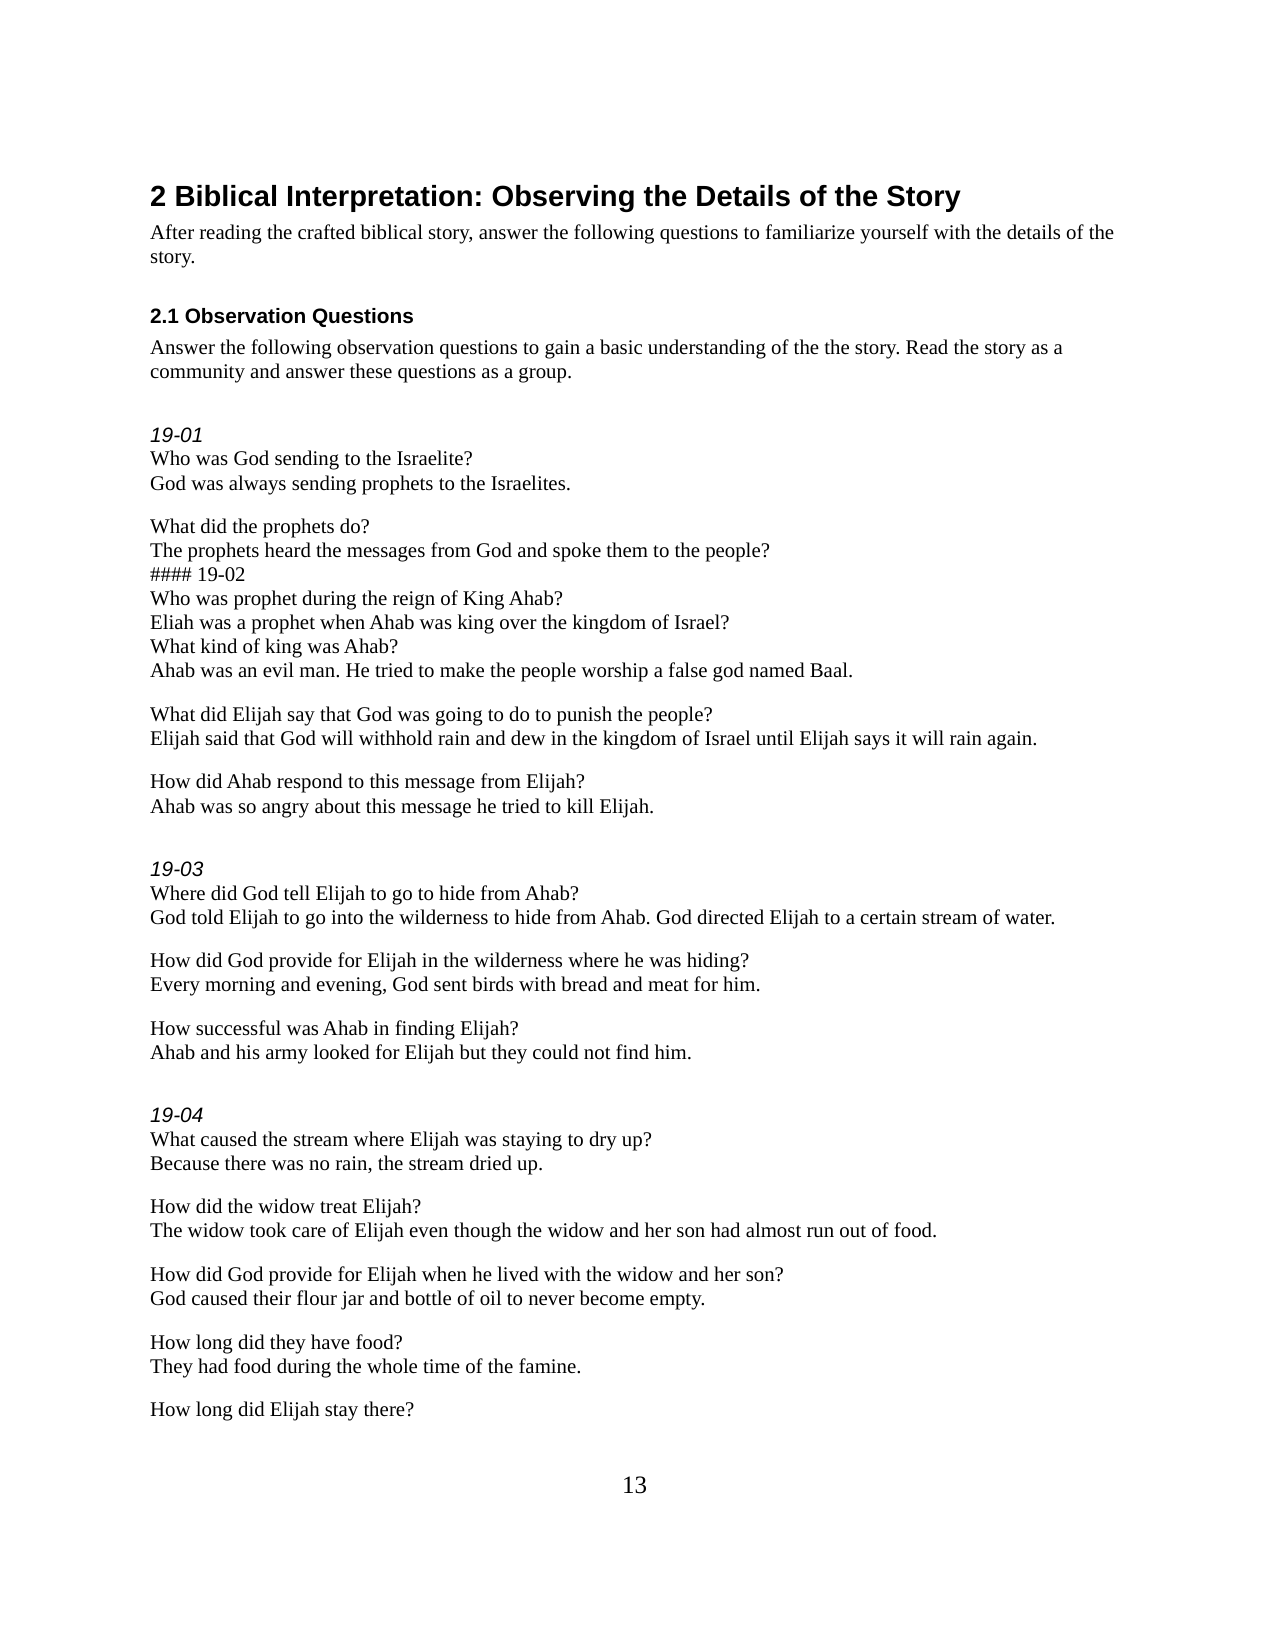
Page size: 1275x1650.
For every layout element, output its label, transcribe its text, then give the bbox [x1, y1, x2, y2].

text Where did God tell Elijah to go to hide from Ahab? God told Elijah to go into the wilderness to hide from Ahab. God directed Elijah to a certain stream of water. [150, 881, 1125, 929]
text What did the prophets do? The prophets heard the messages from God and spoke them to the people? #### 19-02 Who was prophet during the reign of King Ahab? Eliah was a prophet when Ahab was king over the kingdom of Israel? What kind of king was Ahab? Ahab was an evil man. He tried to make the people worship a false god named Baal. [150, 514, 1125, 682]
text How did God provide for Elijah when he lived with the widow and her son? God caused their flour jar and bottle of oil to never become empty. [150, 1262, 1125, 1310]
text How long did Elijah stay there? [150, 1397, 1125, 1421]
subtitle 2 Biblical Interpretation: Observing the Details of the Story [150, 179, 1125, 212]
text How successful was Ahab in finding Elijah? Ahab and his army looked for Elijah but they could not find him. [150, 1016, 1125, 1064]
subtitle 2.1 Observation Questions [150, 304, 1125, 328]
text How did Ahab respond to this message from Elijah? Ahab was so angry about this message he tried to kill Elijah. [150, 769, 1125, 818]
text How long did they have food? They had food during the whole time of the famine. [150, 1329, 1125, 1378]
text How did God provide for Elijah in the wilderness where he was hiding? Every morning and evening, God sent birds with bread and meat for him. [150, 948, 1125, 996]
text Answer the following observation questions to gain a basic understanding of the the story. Read the story as a community and answer these questions as a group. [150, 335, 1125, 383]
subtitle 19-04 [150, 1103, 1125, 1127]
text What caused the stream where Elijah was staying to dry up? Because there was no rain, the stream dried up. [150, 1127, 1125, 1175]
text Who was God sending to the Israelite? God was always sending prophets to the Israelites. [150, 446, 1125, 494]
text How did the widow treat Elijah? The widow took care of Elijah even though the widow and her son had almost run out of food. [150, 1194, 1125, 1242]
subtitle 19-01 [150, 422, 1125, 446]
text What did Elijah say that God was going to do to punish the people? Elijah said that God will withhold rain and dew in the kingdom of Israel until Elijah says it will rain again. [150, 702, 1125, 750]
text After reading the crafted biblical story, answer the following questions to familiarize yourself with the details of the story. [150, 220, 1125, 268]
subtitle 19-03 [150, 857, 1125, 881]
